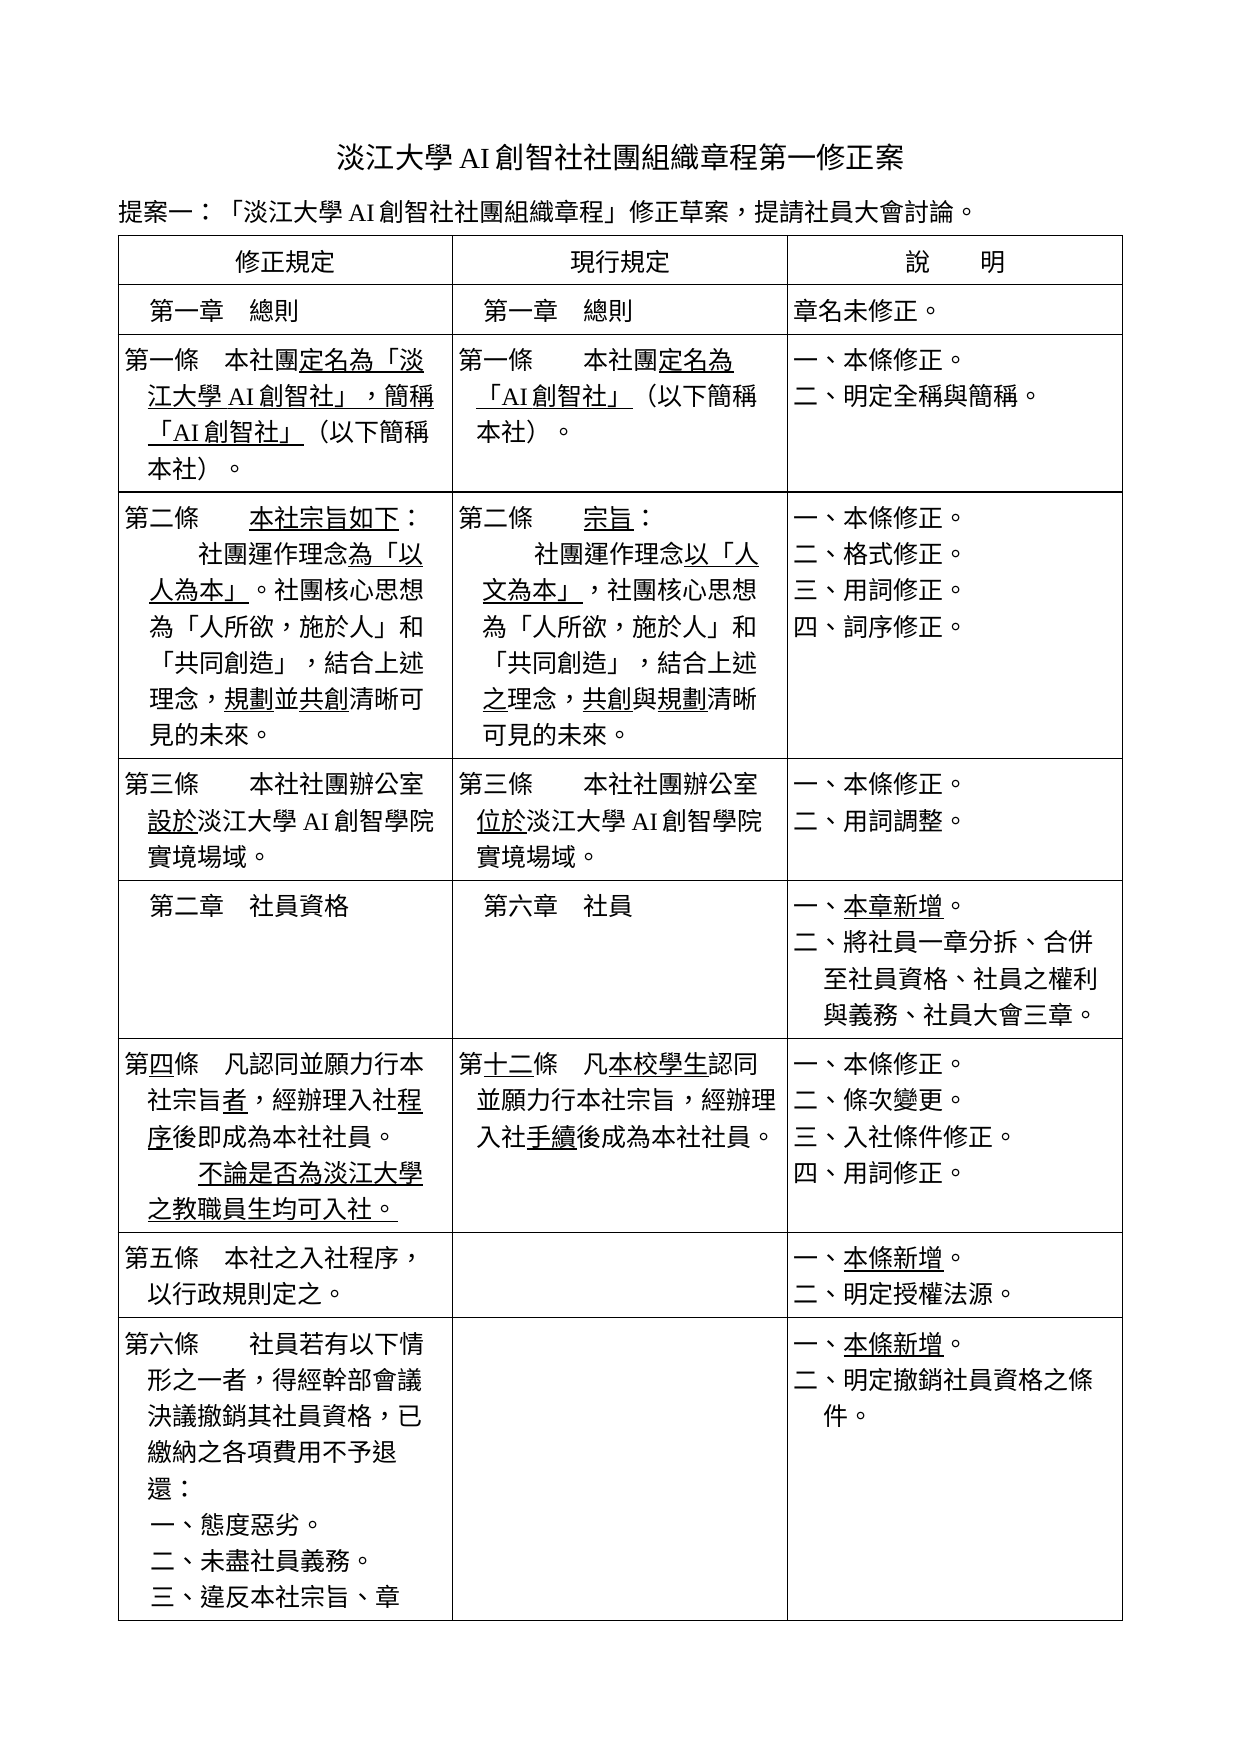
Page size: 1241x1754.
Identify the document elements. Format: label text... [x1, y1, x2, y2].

table_cell 第二章 社員資格 [119, 881, 452, 1038]
table_cell 第五條 本社之入社程序，以行政規則定之。 [119, 1233, 452, 1317]
table_header 說 明 [788, 236, 1122, 284]
table_cell 一、本條新增。 二、明定撤銷社員資格之條件。 [788, 1318, 1122, 1620]
table_cell 第一章 總則 [119, 285, 452, 333]
table_cell 一、本條修正。 二、用詞調整。 [788, 759, 1122, 880]
table_cell [453, 1233, 787, 1317]
table_cell 第二條 本社宗旨如下： 社團運作理念為「以人為本」。社團核心思想為「人所欲，施於人」和「共同創造」，結合上述理念，規劃並共創清晰可見的未來。 [119, 493, 452, 758]
table_cell 一、本章新增。 二、將社員一章分拆、合併至社員資格、社員之權利與義務、社員大會三章。 [788, 881, 1122, 1038]
text 淡江大學AI創智社社團組織章程第一修正案 [118, 134, 1122, 177]
table_cell 一、本條修正。 二、明定全稱與簡稱。 [788, 335, 1122, 491]
table_cell 第六章 社員 [453, 881, 787, 1038]
text 提案一：「淡江大學AI創智社社團組織章程」修正草案，提請社員大會討論。 [118, 193, 1122, 229]
table_cell 第六條 社員若有以下情形之一者，得經幹部會議決議撤銷其社員資格，已繳納之各項費用不予退還： 一、態度惡劣。 二、未盡社員義務。 三、違反本社宗旨、章 [119, 1318, 452, 1620]
table_cell 第二條 宗旨： 社團運作理念以「人文為本」，社團核心思想為「人所欲，施於人」和「共同創造」，結合上述之理念，共創與規劃清晰可見的未來。 [453, 493, 787, 758]
table_cell 第四條 凡認同並願力行本社宗旨者，經辦理入社程序後即成為本社社員。 不論是否為淡江大學之教職員生均可入社。 [119, 1039, 452, 1232]
table_cell 一、本條新增。 二、明定授權法源。 [788, 1233, 1122, 1317]
table_cell 第一條 本社團定名為「AI創智社」（以下簡稱本社）。 [453, 335, 787, 491]
table_cell 第三條 本社社團辦公室設於淡江大學AI創智學院實境場域。 [119, 759, 452, 880]
table_cell 第三條 本社社團辦公室位於淡江大學AI創智學院實境場域。 [453, 759, 787, 880]
table_cell 一、本條修正。 二、條次變更。 三、入社條件修正。 四、用詞修正。 [788, 1039, 1122, 1232]
table_cell 第十二條 凡本校學生認同並願力行本社宗旨，經辦理入社手續後成為本社社員。 [453, 1039, 787, 1232]
table_cell 章名未修正。 [788, 285, 1122, 333]
table_cell 第一條 本社團定名為「淡江大學AI創智社」，簡稱「AI創智社」（以下簡稱本社）。 [119, 335, 452, 491]
table_cell 一、本條修正。 二、格式修正。 三、用詞修正。 四、詞序修正。 [788, 493, 1122, 758]
table_cell [453, 1318, 787, 1620]
table_cell 第一章 總則 [453, 285, 787, 333]
table_header 現行規定 [453, 236, 787, 284]
table_header 修正規定 [119, 236, 452, 284]
